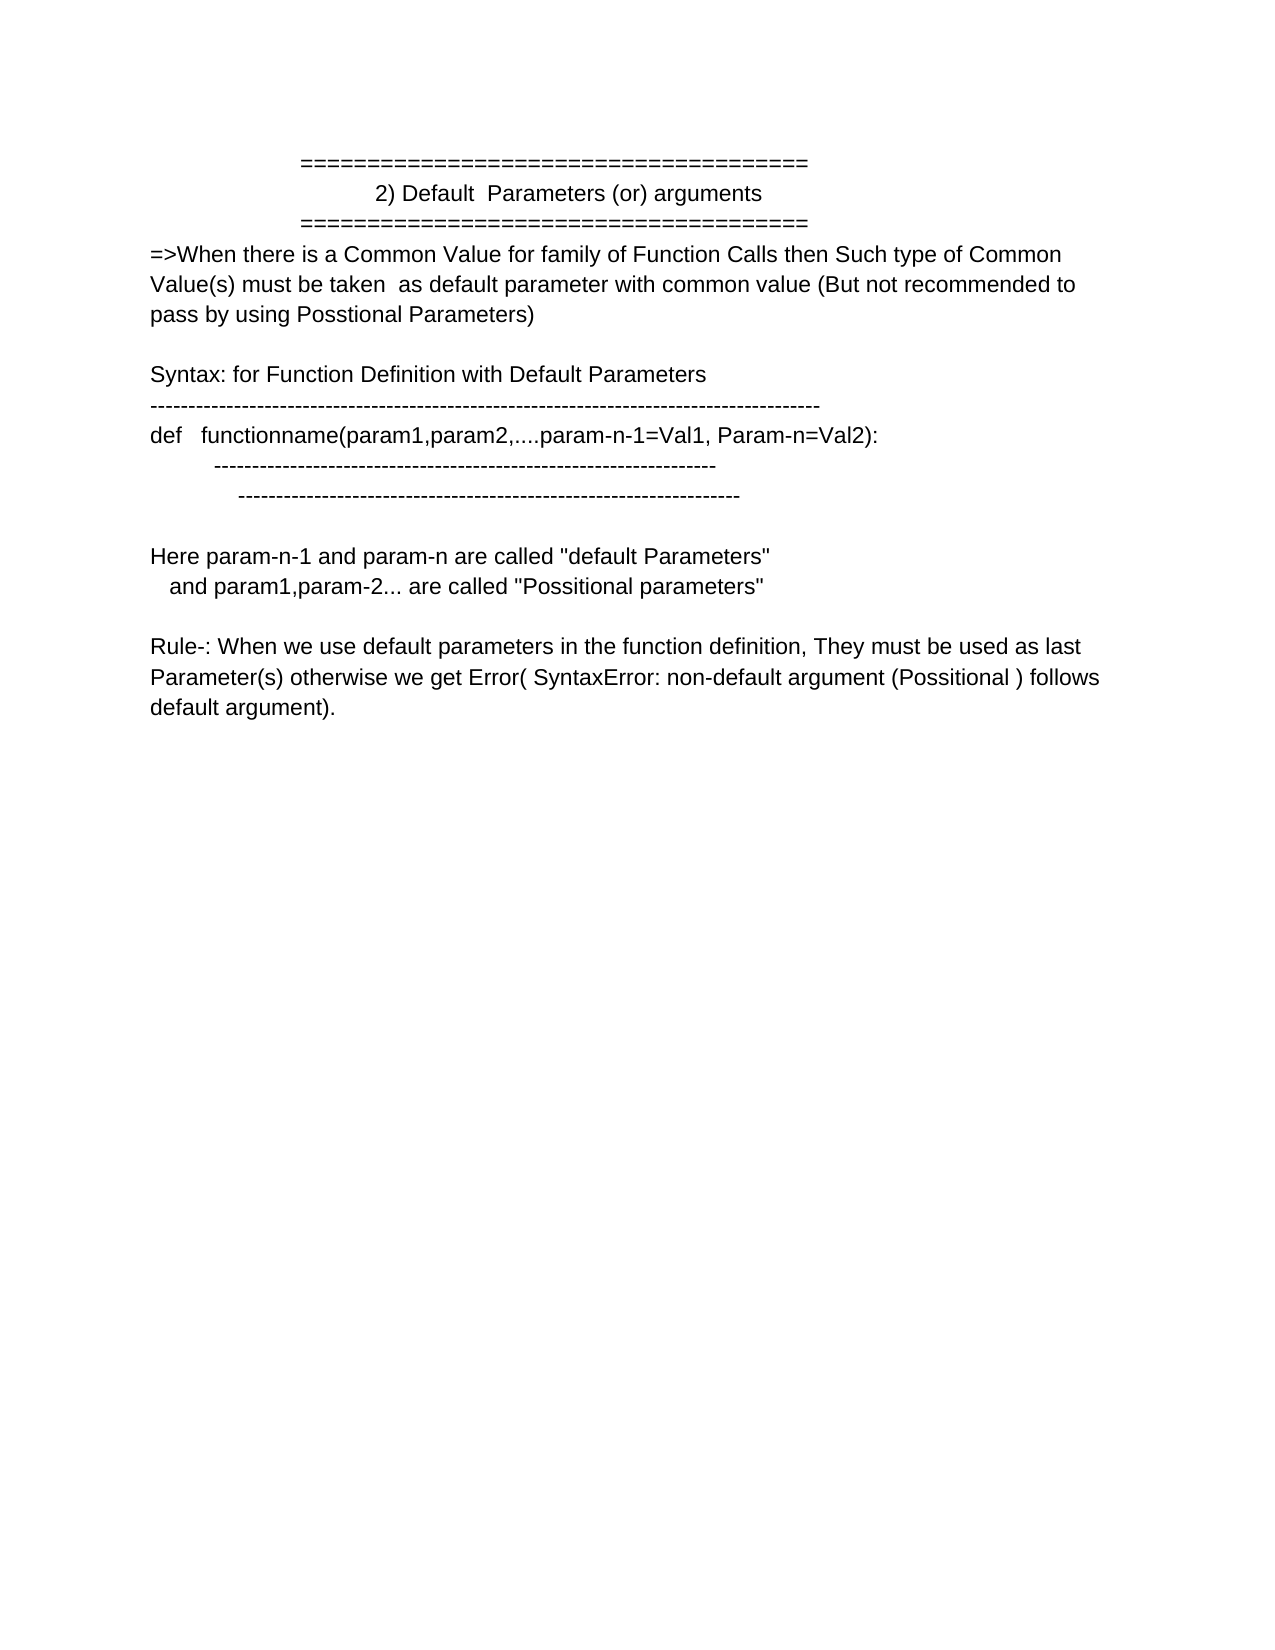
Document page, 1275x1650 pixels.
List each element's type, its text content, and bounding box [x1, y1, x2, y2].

text Syntax: for Function Definition with Default Parameters [150, 361, 1125, 388]
text =>When there is a Common Value for family of Function Calls then Such type of Common Value(s) must be taken as default parameter with common value (But not recommended to pass by using Posstional Parameters) [150, 241, 1125, 327]
text Rule-: When we use default parameters in the function definition, They must be used as last Parameter(s) otherwise we get Error( SyntaxError: non-default argument (Possitional ) follows default argument). [150, 633, 1125, 720]
text ------------------------------------------------------------------ [150, 452, 1125, 478]
text ====================================== [150, 150, 1125, 176]
text def functionname(param1,param2,....param-n-1=Val1, Param-n=Val2): [150, 422, 1125, 448]
text ---------------------------------------------------------------------------------------- [150, 392, 1125, 418]
text 2) Default Parameters (or) arguments [150, 180, 1125, 207]
text ====================================== [150, 210, 1125, 237]
text Here param-n-1 and param-n are called "default Parameters" [150, 543, 1125, 569]
text and param1,param-2... are called "Possitional parameters" [150, 573, 1125, 599]
text ------------------------------------------------------------------ [150, 482, 1125, 509]
